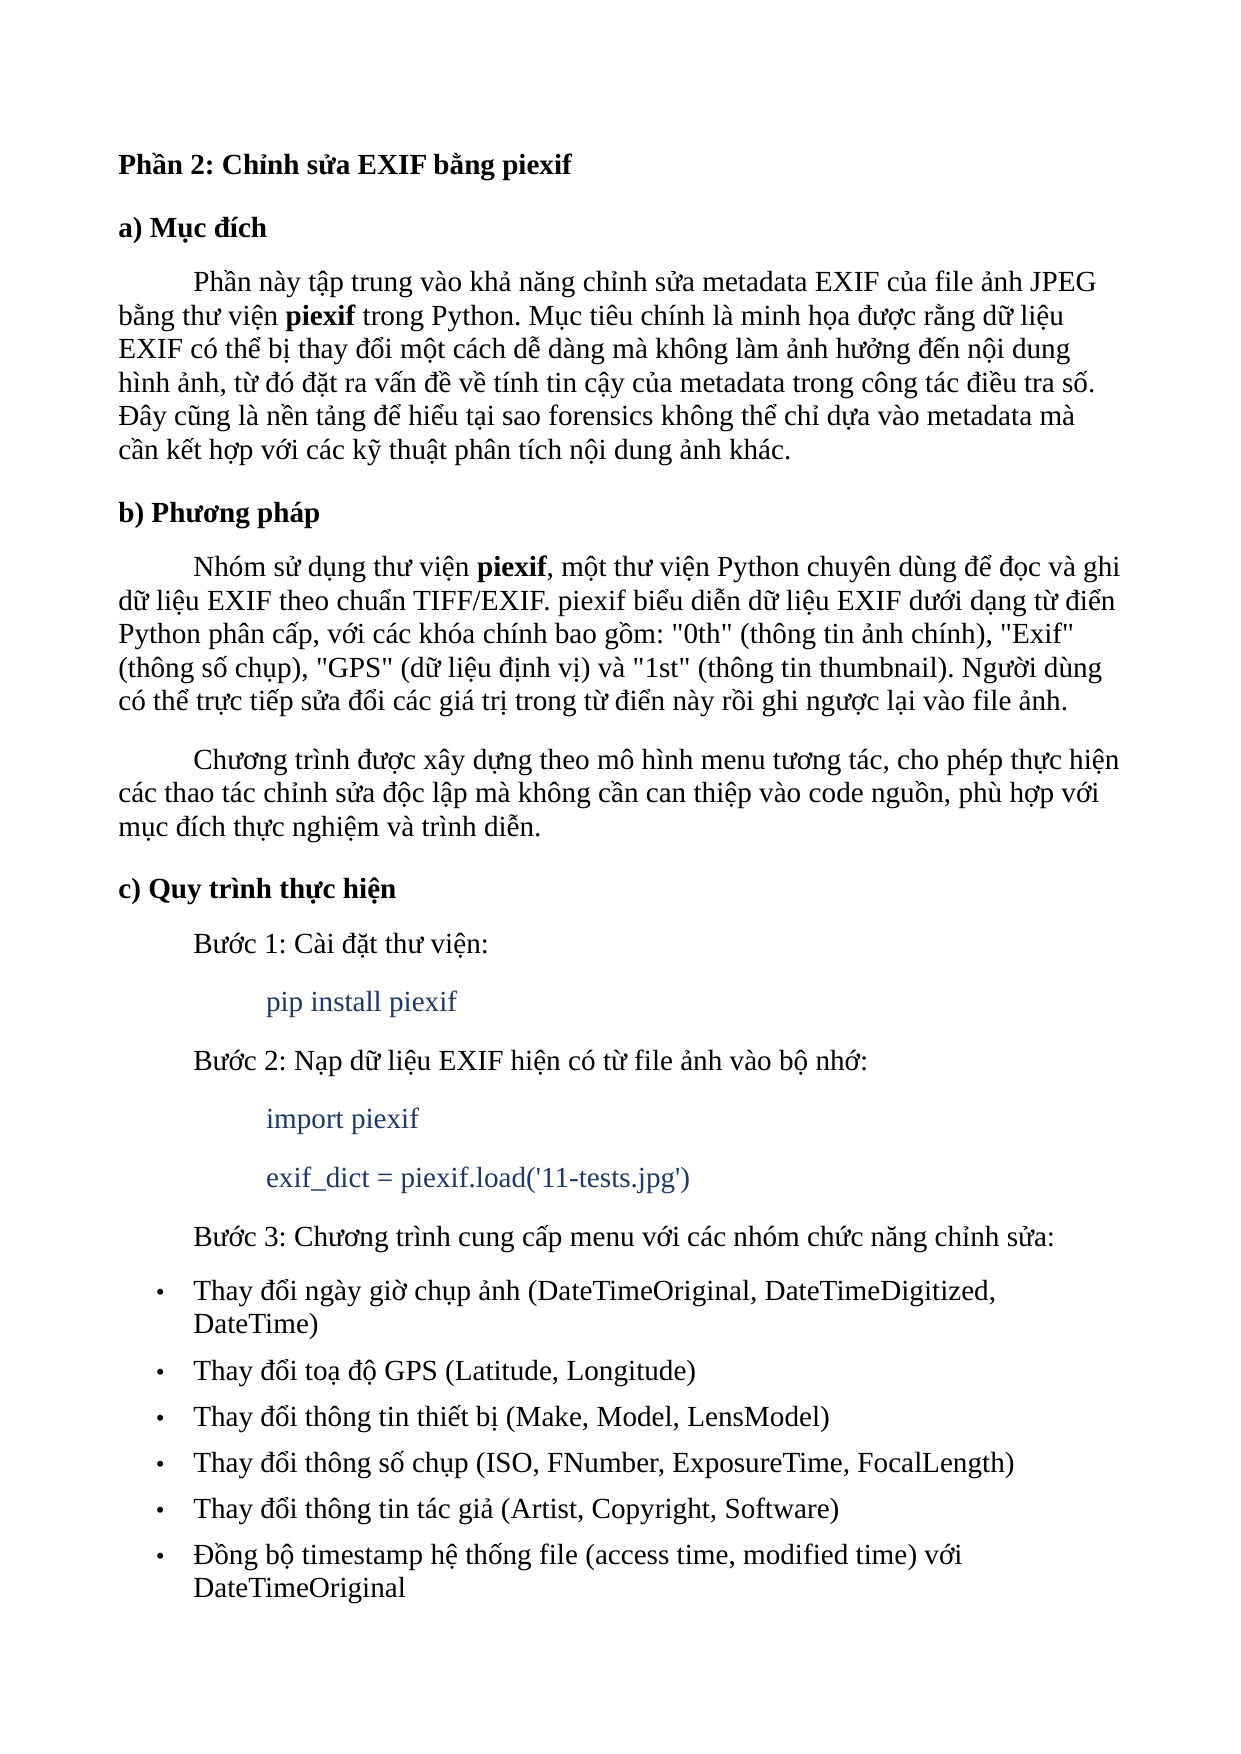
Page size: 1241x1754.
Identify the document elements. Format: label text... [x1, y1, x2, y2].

list Thay đổi thông số chụp (ISO, FNumber, ExposureTime, FocalLength) [156, 1445, 1122, 1478]
list Thay đổi thông tin tác giả (Artist, Copyright, Software) [156, 1491, 1122, 1524]
text Nhóm sử dụng thư viện piexif, một thư viện Python chuyên dùng để đọc và ghi dữ liệu EXIF theo chuẩn TIFF/EXIF. piexif biểu diễn dữ liệu EXIF dưới dạng từ điển Python phân cấp, với các khóa chính bao gồm: "0th" (thông tin ảnh chính), "Exif" (thông số chụp), "GPS" (dữ liệu định vị) và "1st" (thông tin thumbnail). Người dùng có thể trực tiếp sửa đổi các giá trị trong từ điển này rồi ghi ngược lại vào file ảnh. [118, 549, 1122, 717]
text Bước 1: Cài đặt thư viện: [118, 926, 1122, 959]
list Thay đổi toạ độ GPS (Latitude, Longitude) [156, 1353, 1122, 1386]
text Phần 2: Chỉnh sửa EXIF bằng piexif [118, 147, 1122, 181]
text b) Phương pháp [118, 495, 1122, 528]
text exif_dict = piexif.load('11-tests.jpg') [118, 1160, 1122, 1194]
list Thay đổi thông tin thiết bị (Make, Model, LensModel) [156, 1399, 1122, 1432]
text Bước 3: Chương trình cung cấp menu với các nhóm chức năng chỉnh sửa: [118, 1219, 1122, 1252]
text c) Quy trình thực hiện [118, 872, 1122, 905]
text import piexif [118, 1102, 1122, 1135]
text pip install piexif [118, 984, 1122, 1018]
text Chương trình được xây dựng theo mô hình menu tương tác, cho phép thực hiện các thao tác chỉnh sửa độc lập mà không cần can thiệp vào code nguồn, phù hợp với mục đích thực nghiệm và trình diễn. [118, 742, 1122, 842]
list Thay đổi ngày giờ chụp ảnh (DateTimeOriginal, DateTimeDigitized, DateTime) [156, 1273, 1122, 1340]
text Phần này tập trung vào khả năng chỉnh sửa metadata EXIF của file ảnh JPEG bằng thư viện piexif trong Python. Mục tiêu chính là minh họa được rằng dữ liệu EXIF có thể bị thay đổi một cách dễ dàng mà không làm ảnh hưởng đến nội dung hình ảnh, từ đó đặt ra vấn đề về tính tin cậy của metadata trong công tác điều tra số. Đây cũng là nền tảng để hiểu tại sao forensics không thể chỉ dựa vào metadata mà cần kết hợp với các kỹ thuật phân tích nội dung ảnh khác. [118, 264, 1122, 466]
text Bước 2: Nạp dữ liệu EXIF hiện có từ file ảnh vào bộ nhớ: [118, 1043, 1122, 1077]
text a) Mục đích [118, 210, 1122, 243]
list Đồng bộ timestamp hệ thống file (access time, modified time) với DateTimeOriginal [156, 1537, 1122, 1604]
